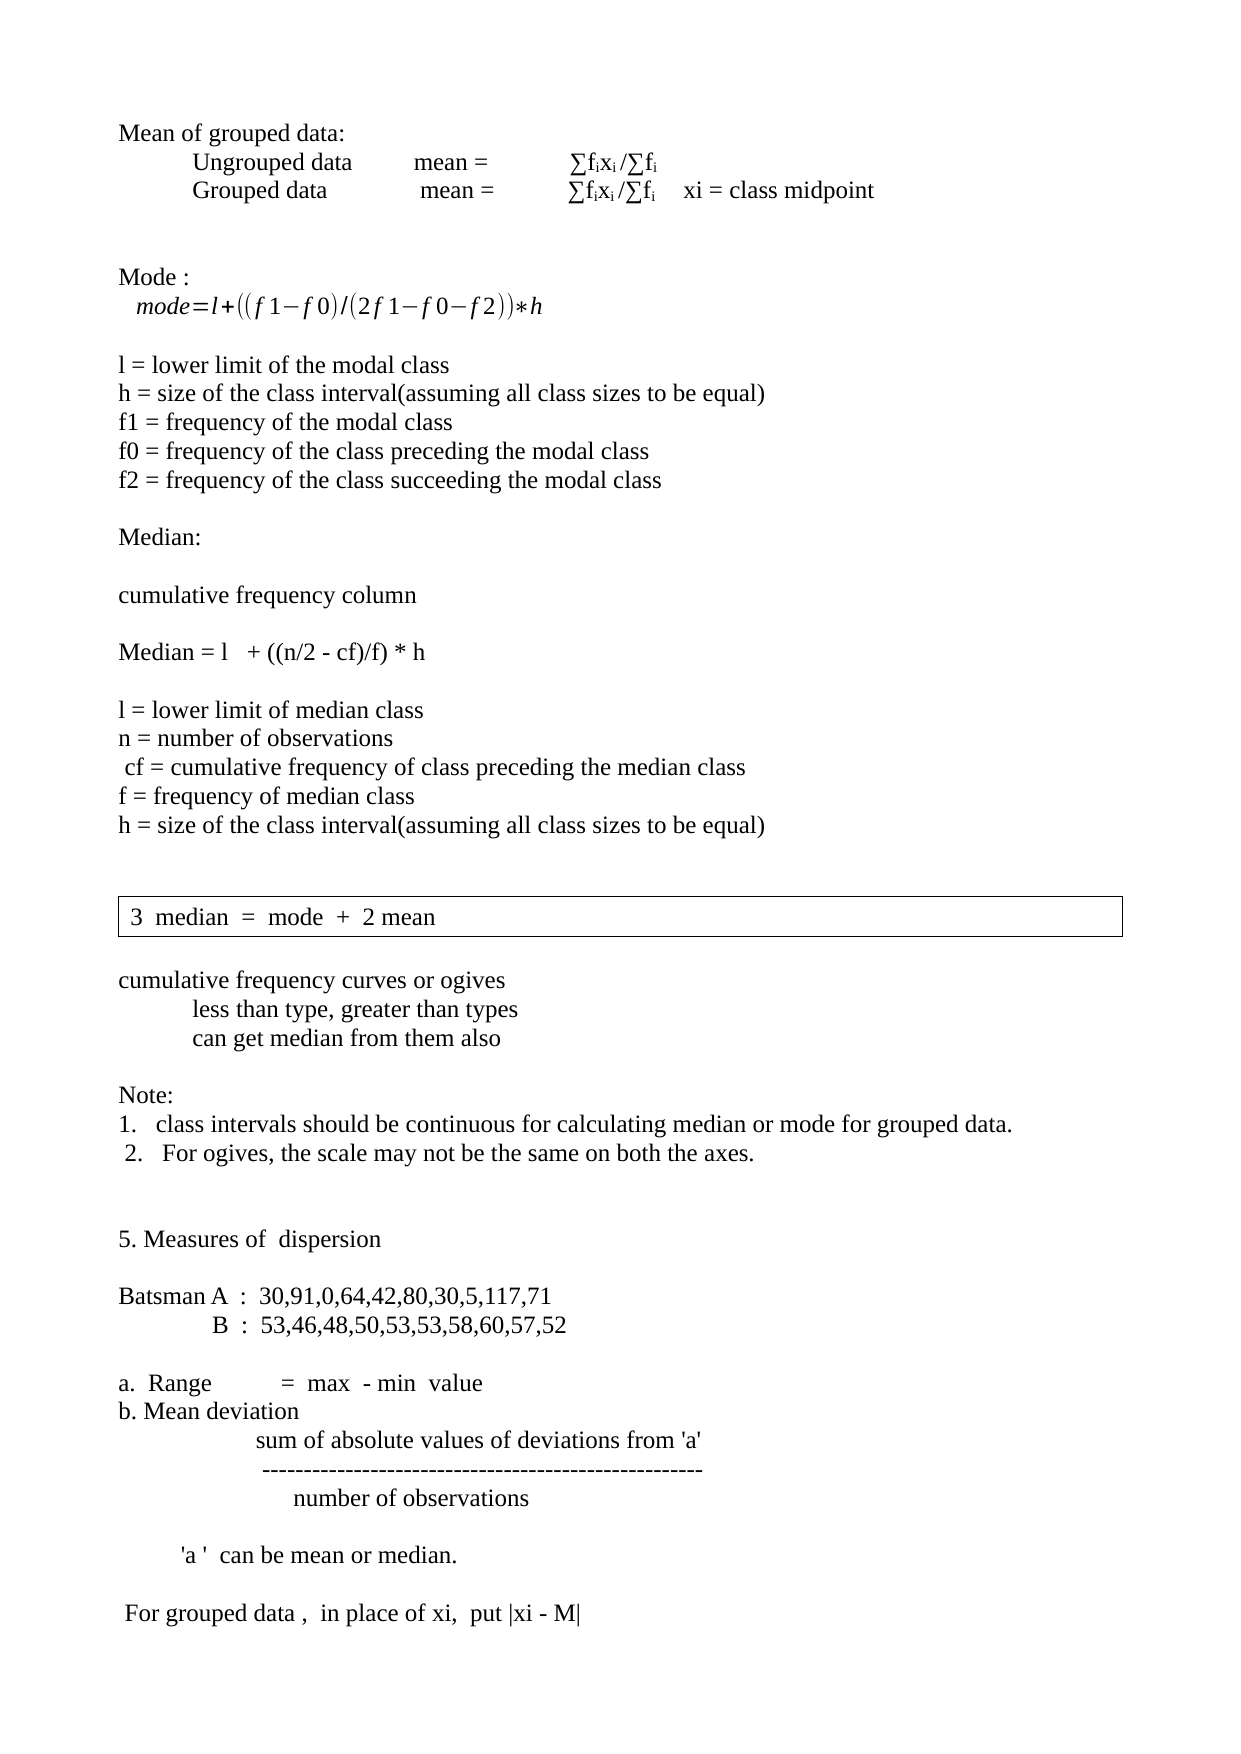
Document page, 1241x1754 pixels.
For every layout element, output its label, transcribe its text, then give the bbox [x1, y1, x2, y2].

text cf = cumulative frequency of class preceding the median class [118, 752, 1122, 781]
text f2 = frequency of the class succeeding the modal class [118, 465, 1122, 493]
text 1. class intervals should be continuous for calculating median or mode for grouped data. [118, 1109, 1122, 1138]
text h = size of the class interval(assuming all class sizes to be equal) [118, 810, 1122, 838]
text For grouped data , in place of xi, put |xi - M| [118, 1598, 1122, 1626]
text Median: [118, 522, 1122, 551]
table_header 3 median = mode + 2 mean [119, 897, 1122, 936]
text 2. For ogives, the scale may not be the same on both the axes. [118, 1138, 1122, 1166]
text Batsman A : 30,91,0,64,42,80,30,5,117,71 [118, 1281, 1122, 1310]
text sum of absolute values of deviations from 'a' [118, 1425, 1122, 1454]
text 'a ' can be mean or median. [118, 1540, 1122, 1569]
text Mean of grouped data: [118, 118, 1122, 147]
text f = frequency of median class [118, 781, 1122, 810]
text cumulative frequency curves or ogives [118, 965, 1122, 994]
text number of observations [118, 1483, 1122, 1511]
text Median = l + ((n/2 - cf)/f) * h [118, 637, 1122, 666]
text l = lower limit of median class [118, 695, 1122, 723]
text Grouped data mean = ∑fixi /∑fi xi = class midpoint [118, 176, 1122, 204]
text h = size of the class interval(assuming all class sizes to be equal) [118, 378, 1122, 407]
text Mode : [118, 262, 1122, 291]
text a. Range = max - min value [118, 1368, 1122, 1396]
text can get median from them also [118, 1023, 1122, 1051]
text ----------------------------------------------------- [118, 1454, 1122, 1483]
text cumulative frequency column [118, 580, 1122, 608]
text Note: [118, 1080, 1122, 1109]
text B : 53,46,48,50,53,53,58,60,57,52 [118, 1310, 1122, 1339]
text f0 = frequency of the class preceding the modal class [118, 436, 1122, 465]
text f1 = frequency of the modal class [118, 407, 1122, 436]
text n = number of observations [118, 723, 1122, 752]
text 5. Measures of dispersion [118, 1224, 1122, 1253]
text l = lower limit of the modal class [118, 350, 1122, 378]
text Ungrouped data mean = ∑fixi /∑fi [118, 147, 1122, 176]
text less than type, greater than types [118, 994, 1122, 1023]
text b. Mean deviation [118, 1396, 1122, 1425]
